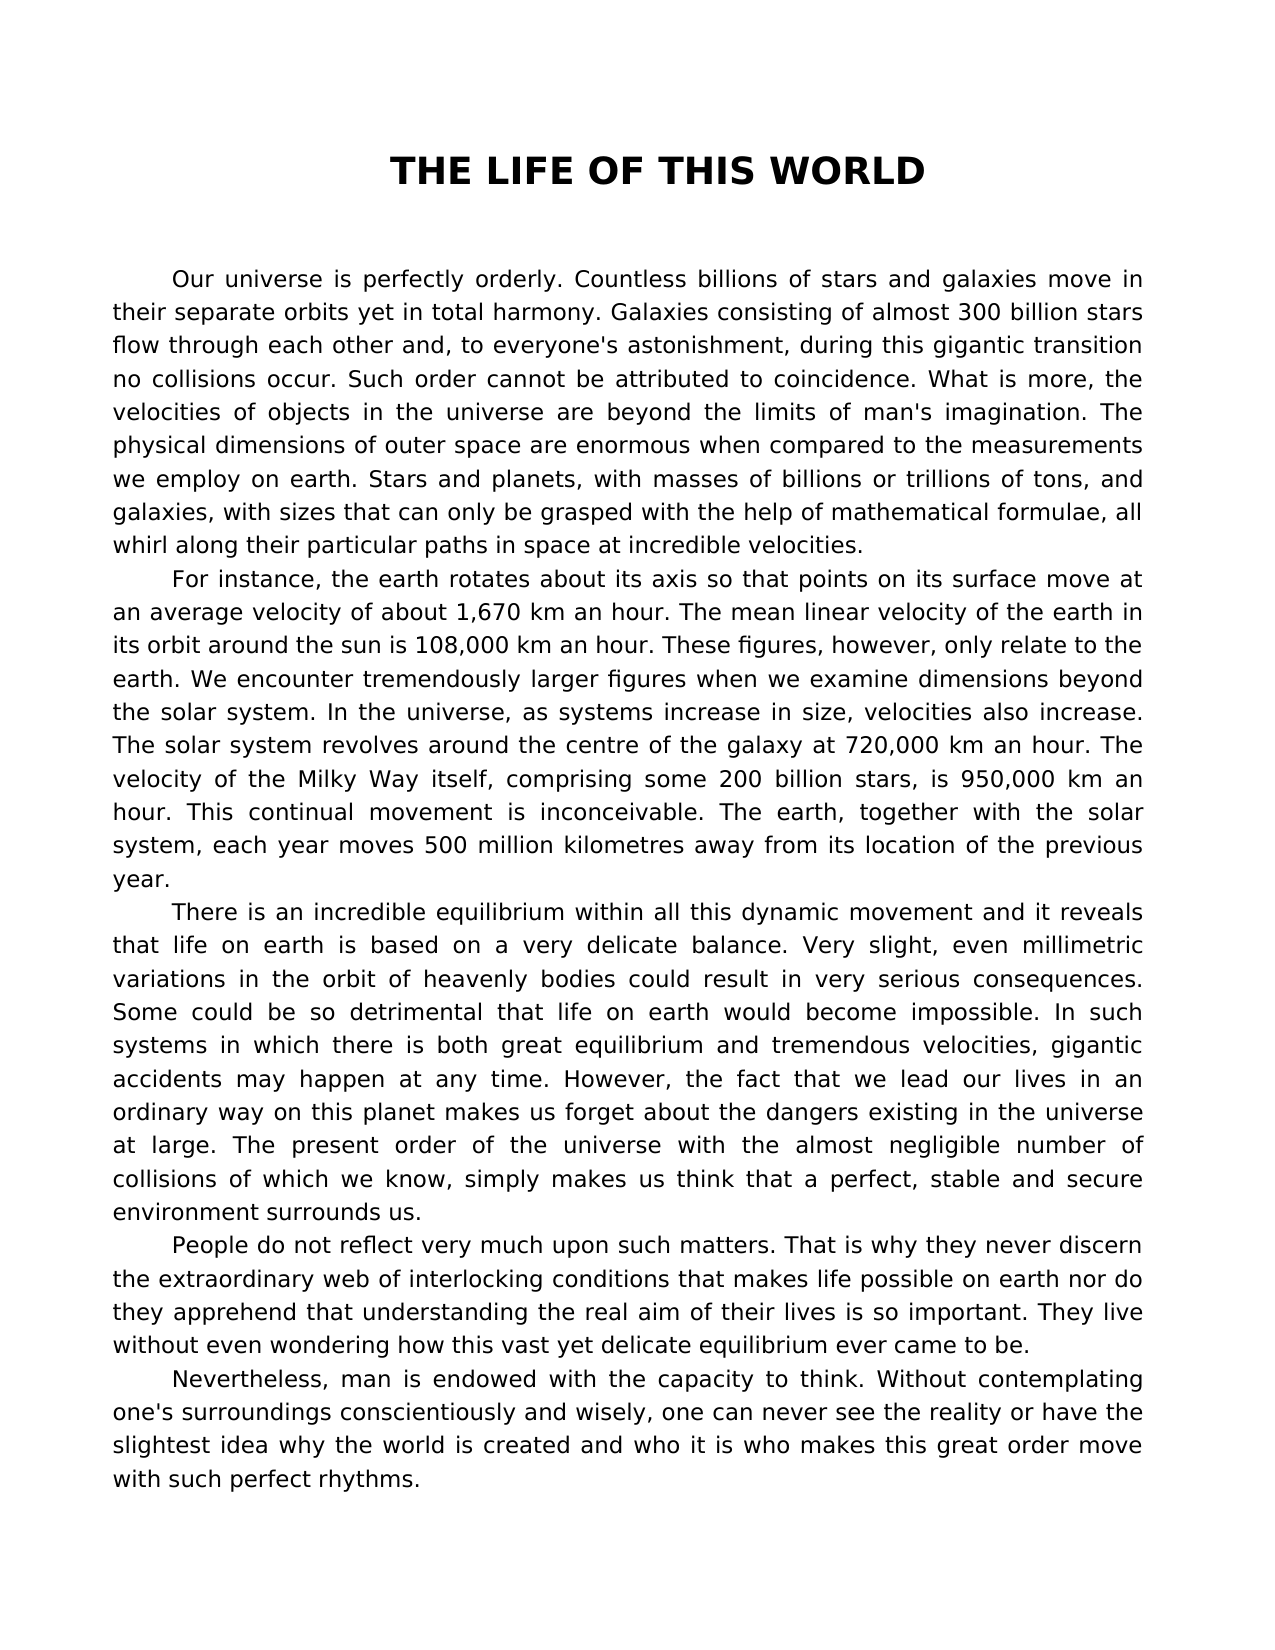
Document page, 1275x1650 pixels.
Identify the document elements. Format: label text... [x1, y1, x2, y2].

text People do not reflect very much upon such matters. That is why they never discern the extraordinary web of interlocking conditions that makes life possible on earth nor do they apprehend that understanding the real aim of their lives is so important. They live without even wondering how this vast yet delicate equilibrium ever came to be. [112, 1227, 1145, 1360]
text There is an incredible equilibrium within all this dynamic movement and it reveals that life on earth is based on a very delicate balance. Very slight, even millimetric variations in the orbit of heavenly bodies could result in very serious consequences. Some could be so detrimental that life on earth would become impossible. In such systems in which there is both great equilibrium and tremendous velocities, gigantic accidents may happen at any time. However, the fact that we lead our lives in an ordinary way on this planet makes us forget about the dangers existing in the universe at large. The present order of the universe with the almost negligible number of collisions of which we know, simply makes us think that a perfect, stable and secure environment surrounds us. [112, 894, 1145, 1227]
text THE LIFE OF THIS WORLD [112, 150, 1145, 194]
text Nevertheless, man is endowed with the capacity to think. Without contemplating one's surroundings conscientiously and wisely, one can never see the reality or have the slightest idea why the world is created and who it is who makes this great order move with such perfect rhythms. [112, 1360, 1145, 1494]
text For instance, the earth rotates about its axis so that points on its surface move at an average velocity of about 1,670 km an hour. The mean linear velocity of the earth in its orbit around the sun is 108,000 km an hour. These figures, however, only relate to the earth. We encounter tremendously larger figures when we examine dimensions beyond the solar system. In the universe, as systems increase in size, velocities also increase. The solar system revolves around the centre of the galaxy at 720,000 km an hour. The velocity of the Milky Way itself, comprising some 200 billion stars, is 950,000 km an hour. This continual movement is inconceivable. The earth, together with the solar system, each year moves 500 million kilometres away from its location of the previous year. [112, 560, 1145, 894]
text Our universe is perfectly orderly. Countless billions of stars and galaxies move in their separate orbits yet in total harmony. Galaxies consisting of almost 300 billion stars flow through each other and, to everyone's astonishment, during this gigantic transition no collisions occur. Such order cannot be attributed to coincidence. What is more, the velocities of objects in the universe are beyond the limits of man's imagination. The physical dimensions of outer space are enormous when compared to the measurements we employ on earth. Stars and planets, with masses of billions or trillions of tons, and galaxies, with sizes that can only be grasped with the help of mathematical formulae, all whirl along their particular paths in space at incredible velocities. [112, 260, 1145, 560]
